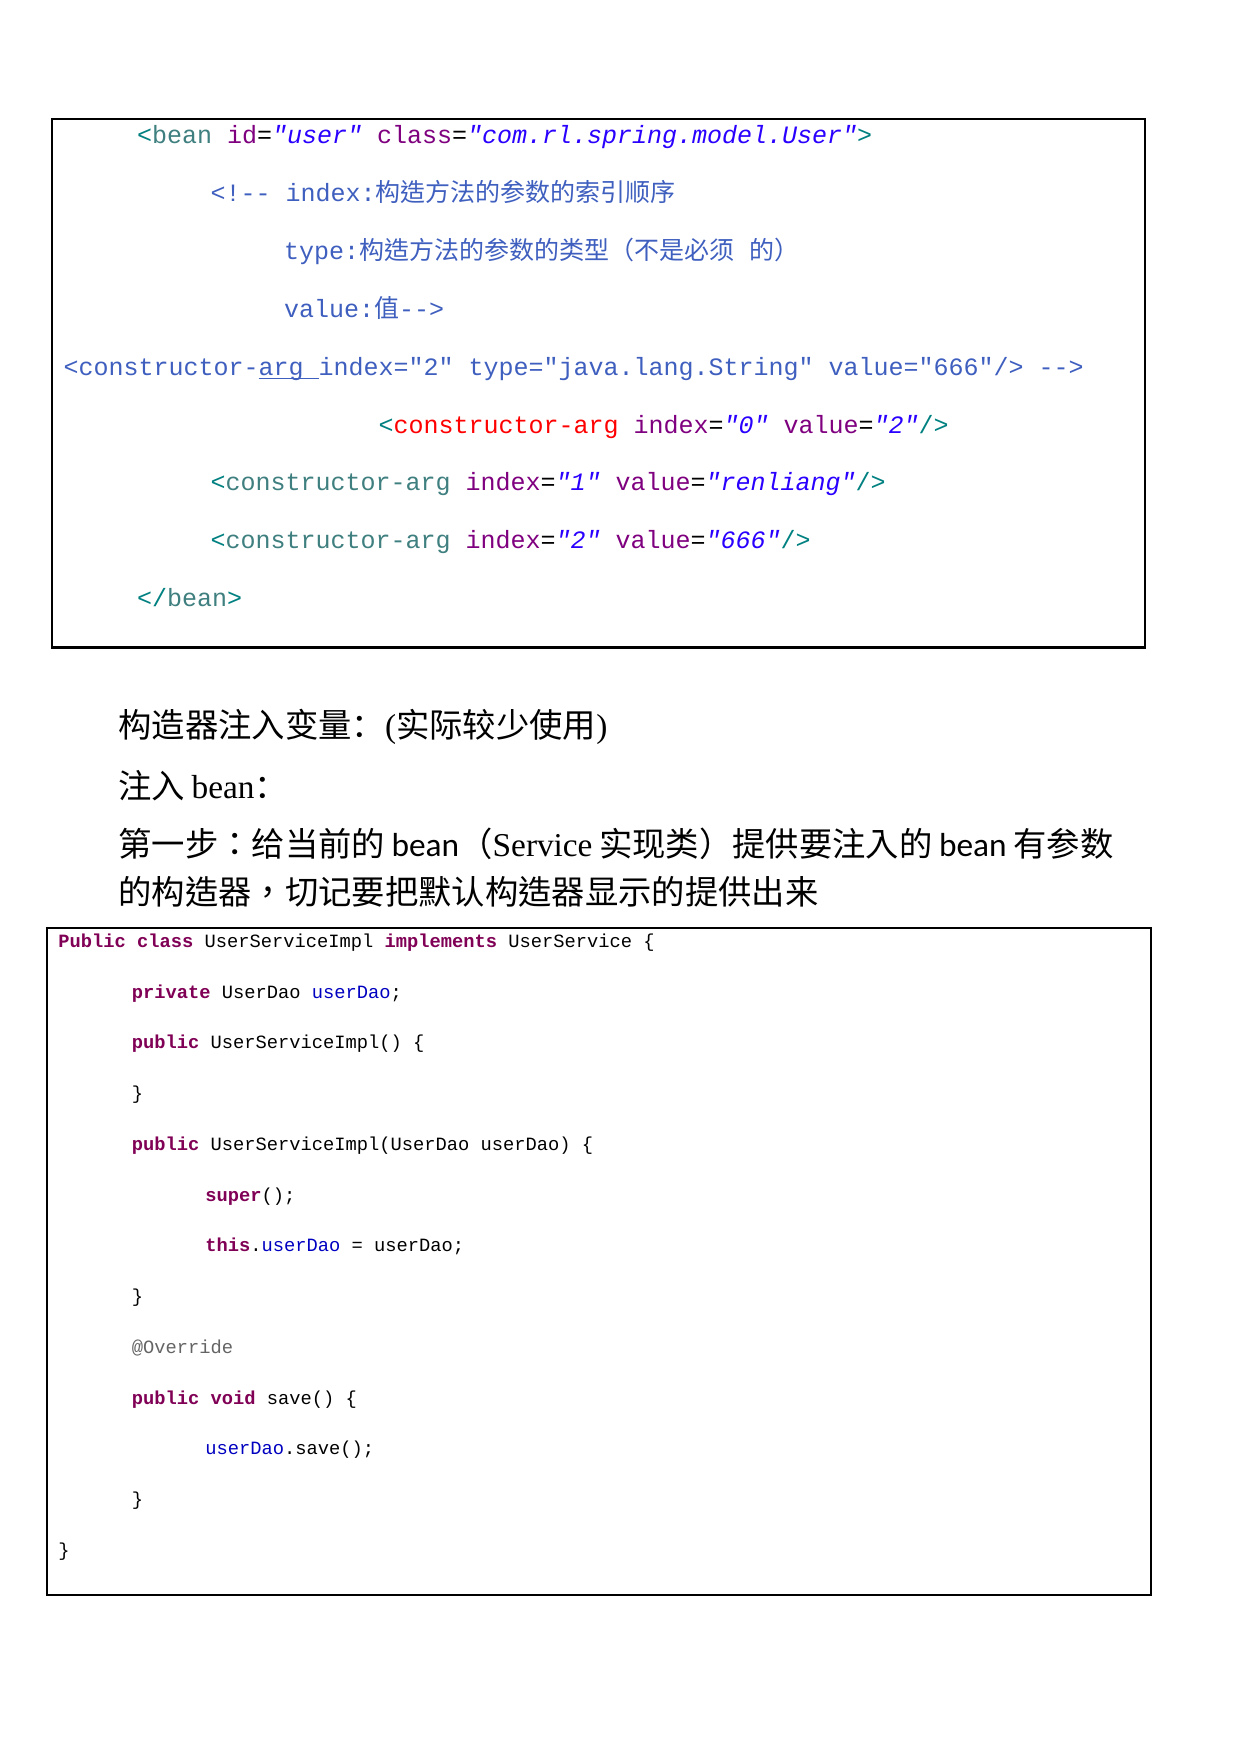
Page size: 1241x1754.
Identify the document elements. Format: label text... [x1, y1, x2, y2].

text 构造器注入变量：(实际较少使用) [118, 699, 1122, 747]
table_header Public class UserServiceImpl implements UserService { private UserDao userDao; public UserServiceImpl() { } public UserServiceImpl(UserDao userDao) { super(); this.userDao = userDao; } @Override public void save() { userDao.save(); } } [48, 929, 1150, 1594]
text 第一步：给当前的bean（Service实现类）提供要注入的bean有参数的构造器，切记要把默认构造器显示的提供出来 [118, 821, 1122, 914]
table_header <bean id="user" class="com.rl.spring.model.User"> <!-- index:构造方法的参数的索引顺序 type:构造方法的参数的类型（不是必须 的） value:值--> <constructor-arg index="2" type="java.lang.String" value="666"/> --> <constructor-arg index="0" value="2"/> <constructor-arg index="1" value="renliang"/> <constructor-arg index="2" value="666"/> </bean> [53, 120, 1144, 646]
text 注入bean： [118, 760, 1122, 808]
